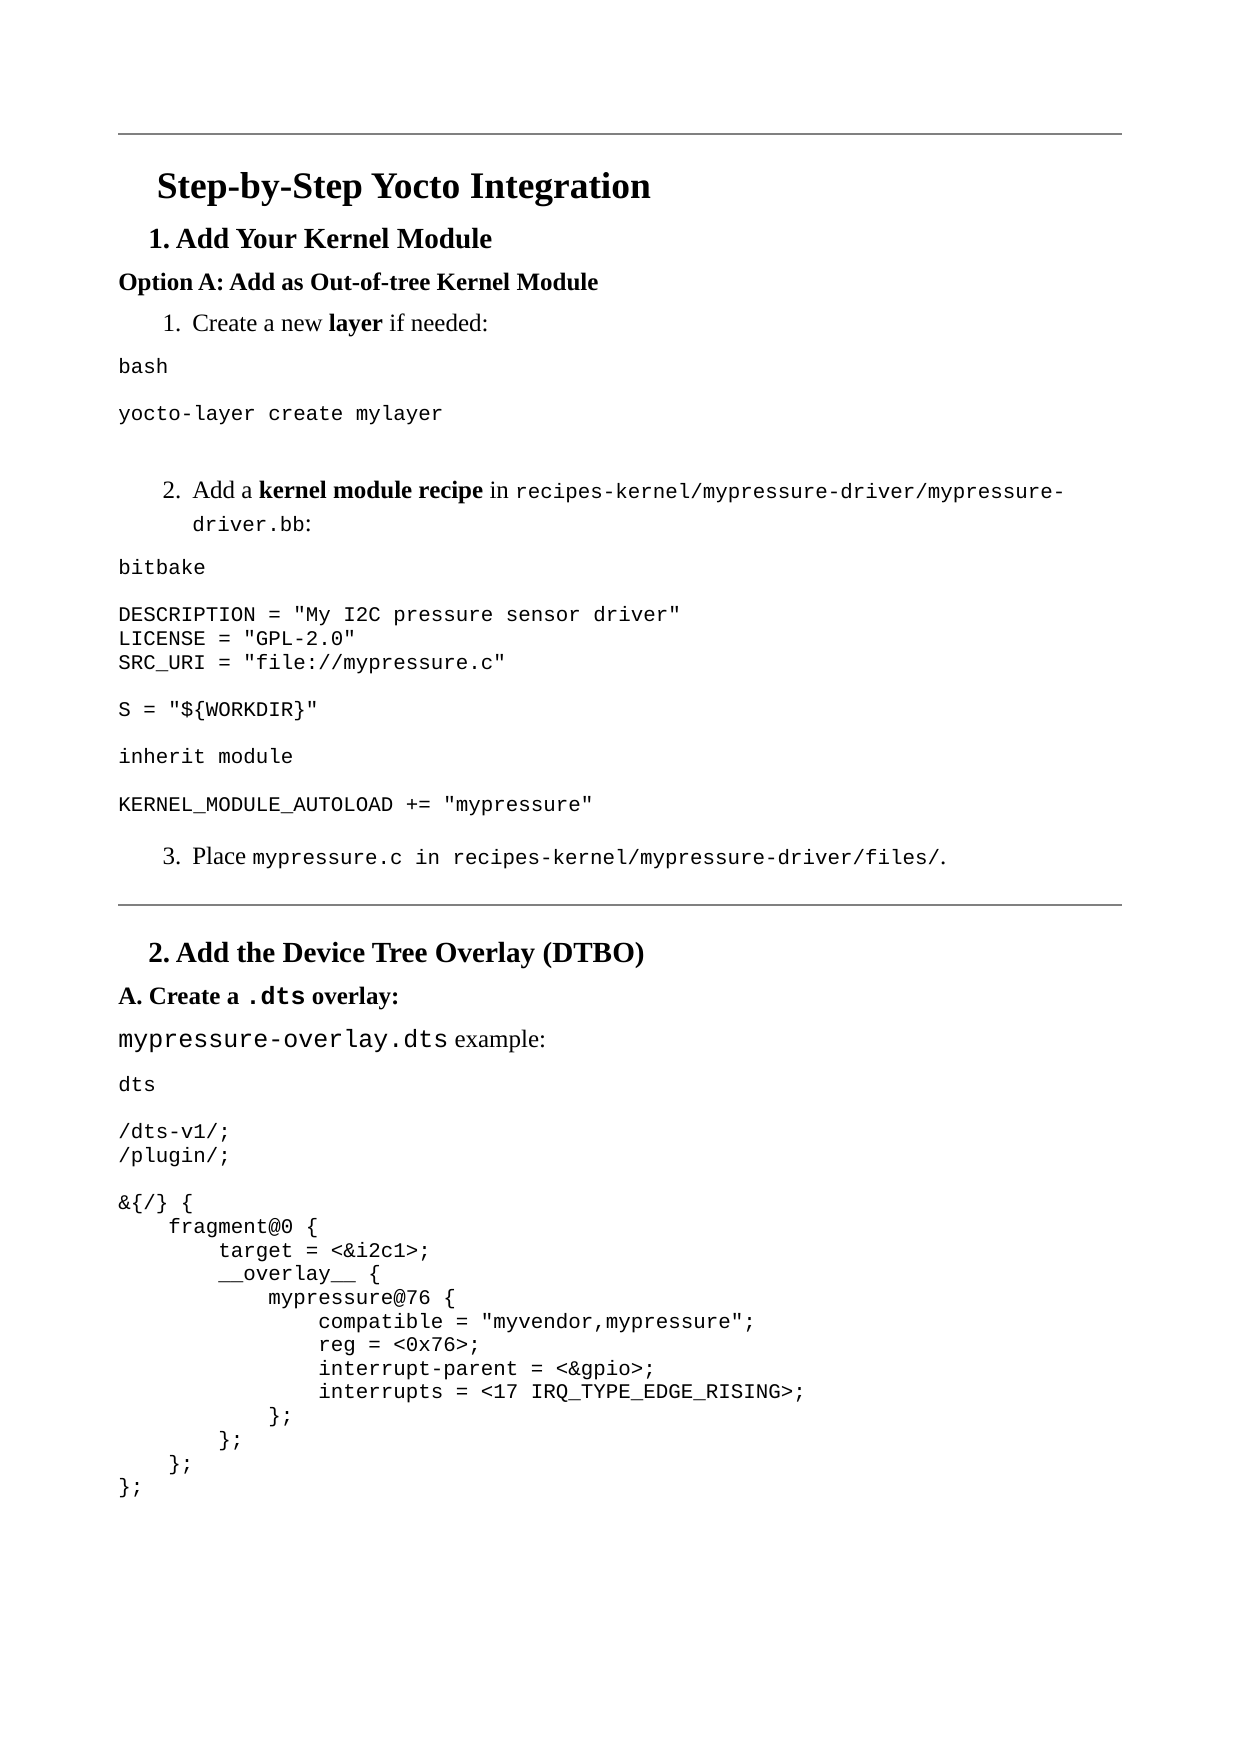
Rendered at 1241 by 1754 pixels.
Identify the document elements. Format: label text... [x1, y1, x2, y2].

text interrupts = <17 IRQ_TYPE_EDGE_RISING>; [118, 1382, 1122, 1405]
text fragment@0 { [118, 1216, 1122, 1240]
text yocto-layer create mylayer [118, 403, 1122, 427]
text }; [118, 1452, 1122, 1476]
text DESCRIPTION = "My I2C pressure sensor driver" [118, 604, 1122, 628]
text dts [118, 1074, 1122, 1098]
subtitle ✅ 2. Add the Device Tree Overlay (DTBO) [118, 935, 1122, 968]
text __overlay__ { [118, 1263, 1122, 1287]
text S = "${WORKDIR}" [118, 699, 1122, 723]
subtitle A. Create a .dts overlay: [118, 981, 1122, 1012]
text bitbake [118, 557, 1122, 581]
text bash [118, 356, 1122, 380]
text }; [118, 1476, 1122, 1500]
list Place mypressure.c in recipes-kernel/mypressure-driver/files/. [162, 841, 1122, 870]
text SRC_URI = "file://mypressure.c" [118, 652, 1122, 675]
subtitle Option A: Add as Out-of-tree Kernel Module [118, 267, 1122, 296]
text compatible = "myvendor,mypressure"; [118, 1311, 1122, 1334]
list Add a kernel module recipe in recipes-kernel/mypressure-driver/mypressure-driver.bb: [162, 475, 1122, 538]
text }; [118, 1429, 1122, 1452]
text KERNEL_MODULE_AUTOLOAD += "mypressure" [118, 793, 1122, 817]
text /dts-v1/; [118, 1121, 1122, 1145]
text }; [118, 1405, 1122, 1429]
text /plugin/; [118, 1145, 1122, 1169]
text &{/} { [118, 1192, 1122, 1216]
list Create a new layer if needed: [162, 308, 1122, 337]
text mypressure-overlay.dts example: [118, 1024, 1122, 1055]
text LICENSE = "GPL-2.0" [118, 628, 1122, 652]
text mypressure@76 { [118, 1287, 1122, 1311]
text reg = <0x76>; [118, 1334, 1122, 1358]
text inherit module [118, 746, 1122, 770]
text target = <&i2c1>; [118, 1240, 1122, 1263]
subtitle ✅ 1. Add Your Kernel Module [118, 221, 1122, 255]
subtitle 🧭 Step-by-Step Yocto Integration [118, 163, 1122, 207]
text interrupt-parent = <&gpio>; [118, 1358, 1122, 1382]
